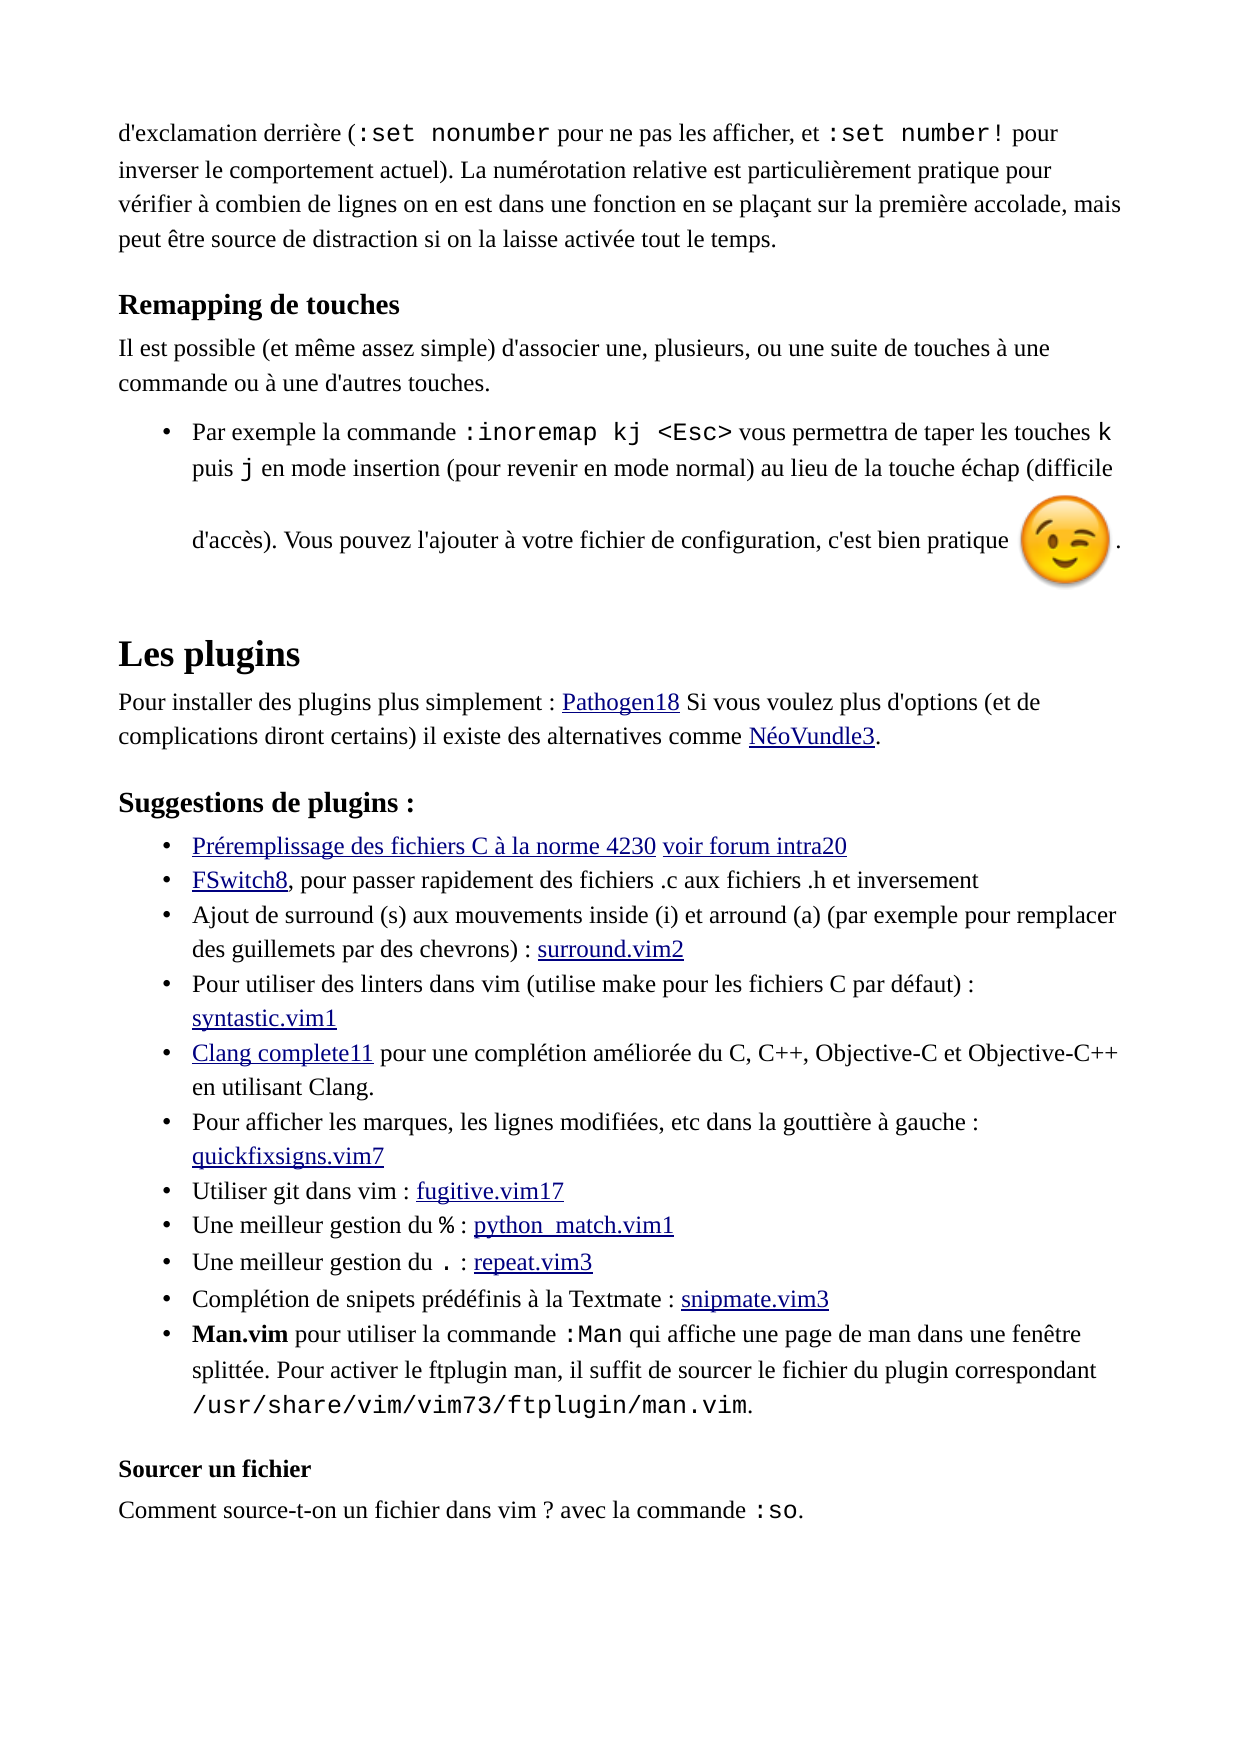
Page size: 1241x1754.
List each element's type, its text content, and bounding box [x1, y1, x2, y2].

text Comment source-t-on un fichier dans vim ? avec la commande :so. [118, 1495, 1122, 1526]
subtitle Les plugins [118, 631, 1122, 674]
list Par exemple la commande :inoremap kj <Esc> vous permettra de taper les touches k puis j en mode insertion (pour revenir en mode normal) au lieu de la touche échap (difficile d'accès). Vous pouvez l'ajouter à votre fichier de configuration, c'est bien pratique . [162, 417, 1122, 590]
subtitle Sourcer un fichier [118, 1454, 1122, 1482]
list Pour afficher les marques, les lignes modifiées, etc dans la gouttière à gauche : quickfixsigns.vim7 [162, 1107, 1122, 1170]
list Une meilleur gestion du % : python_match.vim1 [162, 1210, 1122, 1241]
text Pour installer des plugins plus simplement : Pathogen18 Si vous voulez plus d'options (et de complications diront certains) il existe des alternatives comme NéoVundle3. [118, 687, 1122, 750]
list Une meilleur gestion du . : repeat.vim3 [162, 1247, 1122, 1278]
list Clang complete11 pour une complétion améliorée du C, C++, Objective-C et Objective-C++ en utilisant Clang. [162, 1038, 1122, 1101]
list Man.vim pour utiliser la commande :Man qui affiche une page de man dans une fenêtre splittée. Pour activer le ftplugin man, il suffit de sourcer le fichier du plugin correspondant /usr/share/vim/vim73/ftplugin/man.vim. [162, 1319, 1122, 1421]
text d'exclamation derrière (:set nonumber pour ne pas les afficher, et :set number! pour inverser le comportement actuel). La numérotation relative est particulièrement pratique pour vérifier à combien de lignes on en est dans une fonction en se plaçant sur la première accolade, mais peut être source de distraction si on la laisse activée tout le temps. [118, 118, 1122, 252]
list Ajout de surround (s) aux mouvements inside (i) et arround (a) (par exemple pour remplacer des guillemets par des chevrons) : surround.vim2 [162, 900, 1122, 963]
subtitle Remapping de touches [118, 287, 1122, 321]
text Il est possible (et même assez simple) d'associer une, plusieurs, ou une suite de touches à une commande ou à une d'autres touches. [118, 333, 1122, 397]
list Utiliser git dans vim : fugitive.vim17 [162, 1176, 1122, 1204]
list Préremplissage des fichiers C à la norme 4230 voir forum intra20 [162, 831, 1122, 860]
subtitle Suggestions de plugins : [118, 785, 1122, 818]
list Complétion de snipets prédéfinis à la Textmate : snipmate.vim3 [162, 1284, 1122, 1313]
picture [1015, 490, 1115, 590]
list FSwitch8, pour passer rapidement des fichiers .c aux fichiers .h et inversement [162, 865, 1122, 894]
list Pour utiliser des linters dans vim (utilise make pour les fichiers C par défaut) : syntastic.vim1 [162, 969, 1122, 1032]
